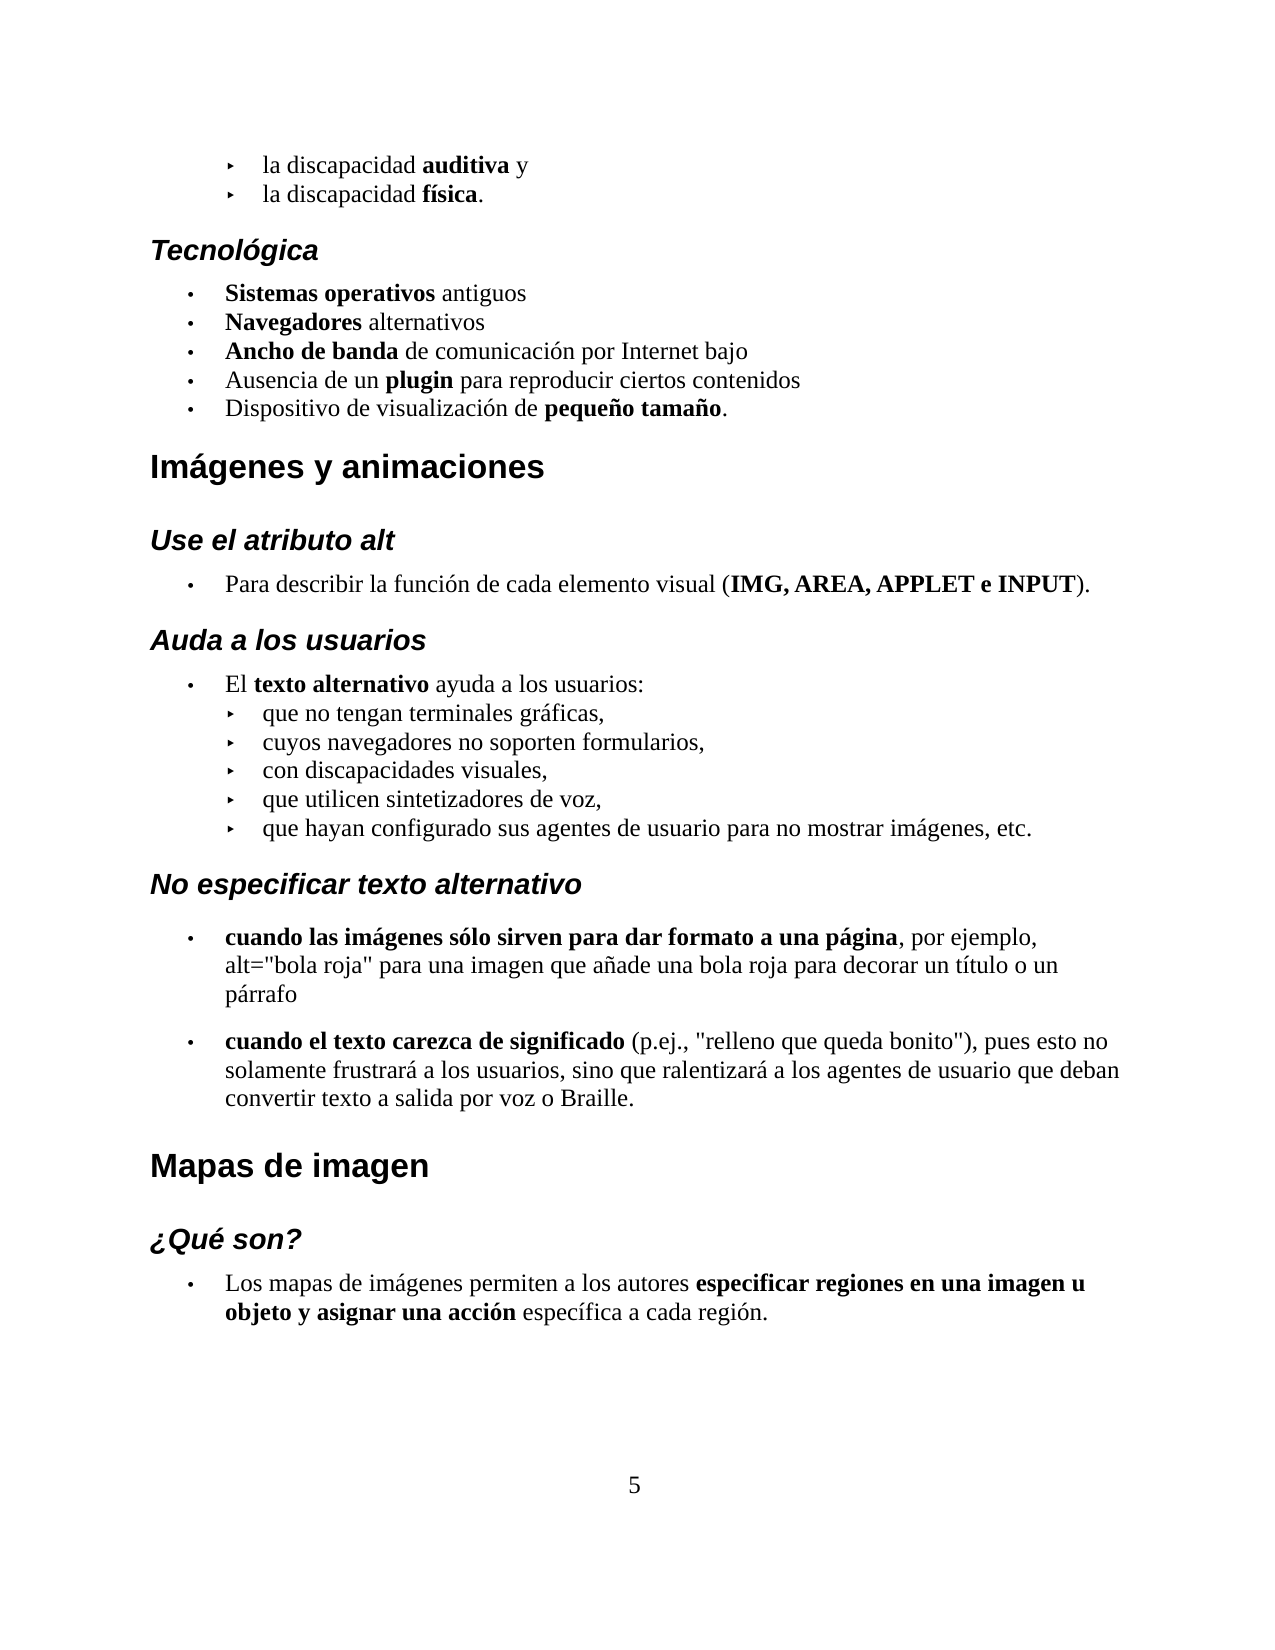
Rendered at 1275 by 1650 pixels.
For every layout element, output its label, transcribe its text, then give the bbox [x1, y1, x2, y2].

list cuyos navegadores no soporten formularios, [225, 727, 1125, 756]
subtitle Mapas de imagen [150, 1146, 1125, 1185]
list cuando las imágenes sólo sirven para dar formato a una página, por ejemplo, alt="bola roja" para una imagen que añade una bola roja para decorar un título o un párrafo [187, 922, 1125, 1008]
list Dispositivo de visualización de pequeño tamaño. [187, 393, 1125, 422]
list Para describir la función de cada elemento visual (IMG, AREA, APPLET e INPUT). [187, 569, 1125, 598]
list la discapacidad física. [225, 179, 1125, 207]
list Los mapas de imágenes permiten a los autores especificar regiones en una imagen u objeto y asignar una acción específica a cada región. [187, 1268, 1125, 1326]
list Sistemas operativos antiguos [187, 278, 1125, 307]
list que no tengan terminales gráficas, [225, 698, 1125, 727]
list Ausencia de un plugin para reproducir ciertos contenidos [187, 365, 1125, 393]
list que hayan configurado sus agentes de usuario para no mostrar imágenes, etc. [225, 813, 1125, 842]
list Navegadores alternativos [187, 307, 1125, 336]
subtitle Auda a los usuarios [150, 623, 1125, 657]
list Ancho de banda de comunicación por Internet bajo [187, 336, 1125, 365]
subtitle Imágenes y animaciones [150, 447, 1125, 486]
list cuando el texto carezca de significado (p.ej., "relleno que queda bonito"), pues esto no solamente frustrará a los usuarios, sino que ralentizará a los agentes de usuario que deban convertir texto a salida por voz o Braille. [187, 1026, 1125, 1112]
list que utilicen sintetizadores de voz, [225, 784, 1125, 813]
list la discapacidad auditiva y [225, 150, 1125, 179]
subtitle ¿Qué son? [150, 1222, 1125, 1256]
list El texto alternativo ayuda a los usuarios: [187, 669, 1125, 698]
list con discapacidades visuales, [225, 756, 1125, 784]
subtitle Tecnológica [150, 232, 1125, 266]
subtitle Use el atributo alt [150, 523, 1125, 557]
subtitle No especificar texto alternativo [150, 867, 1125, 900]
